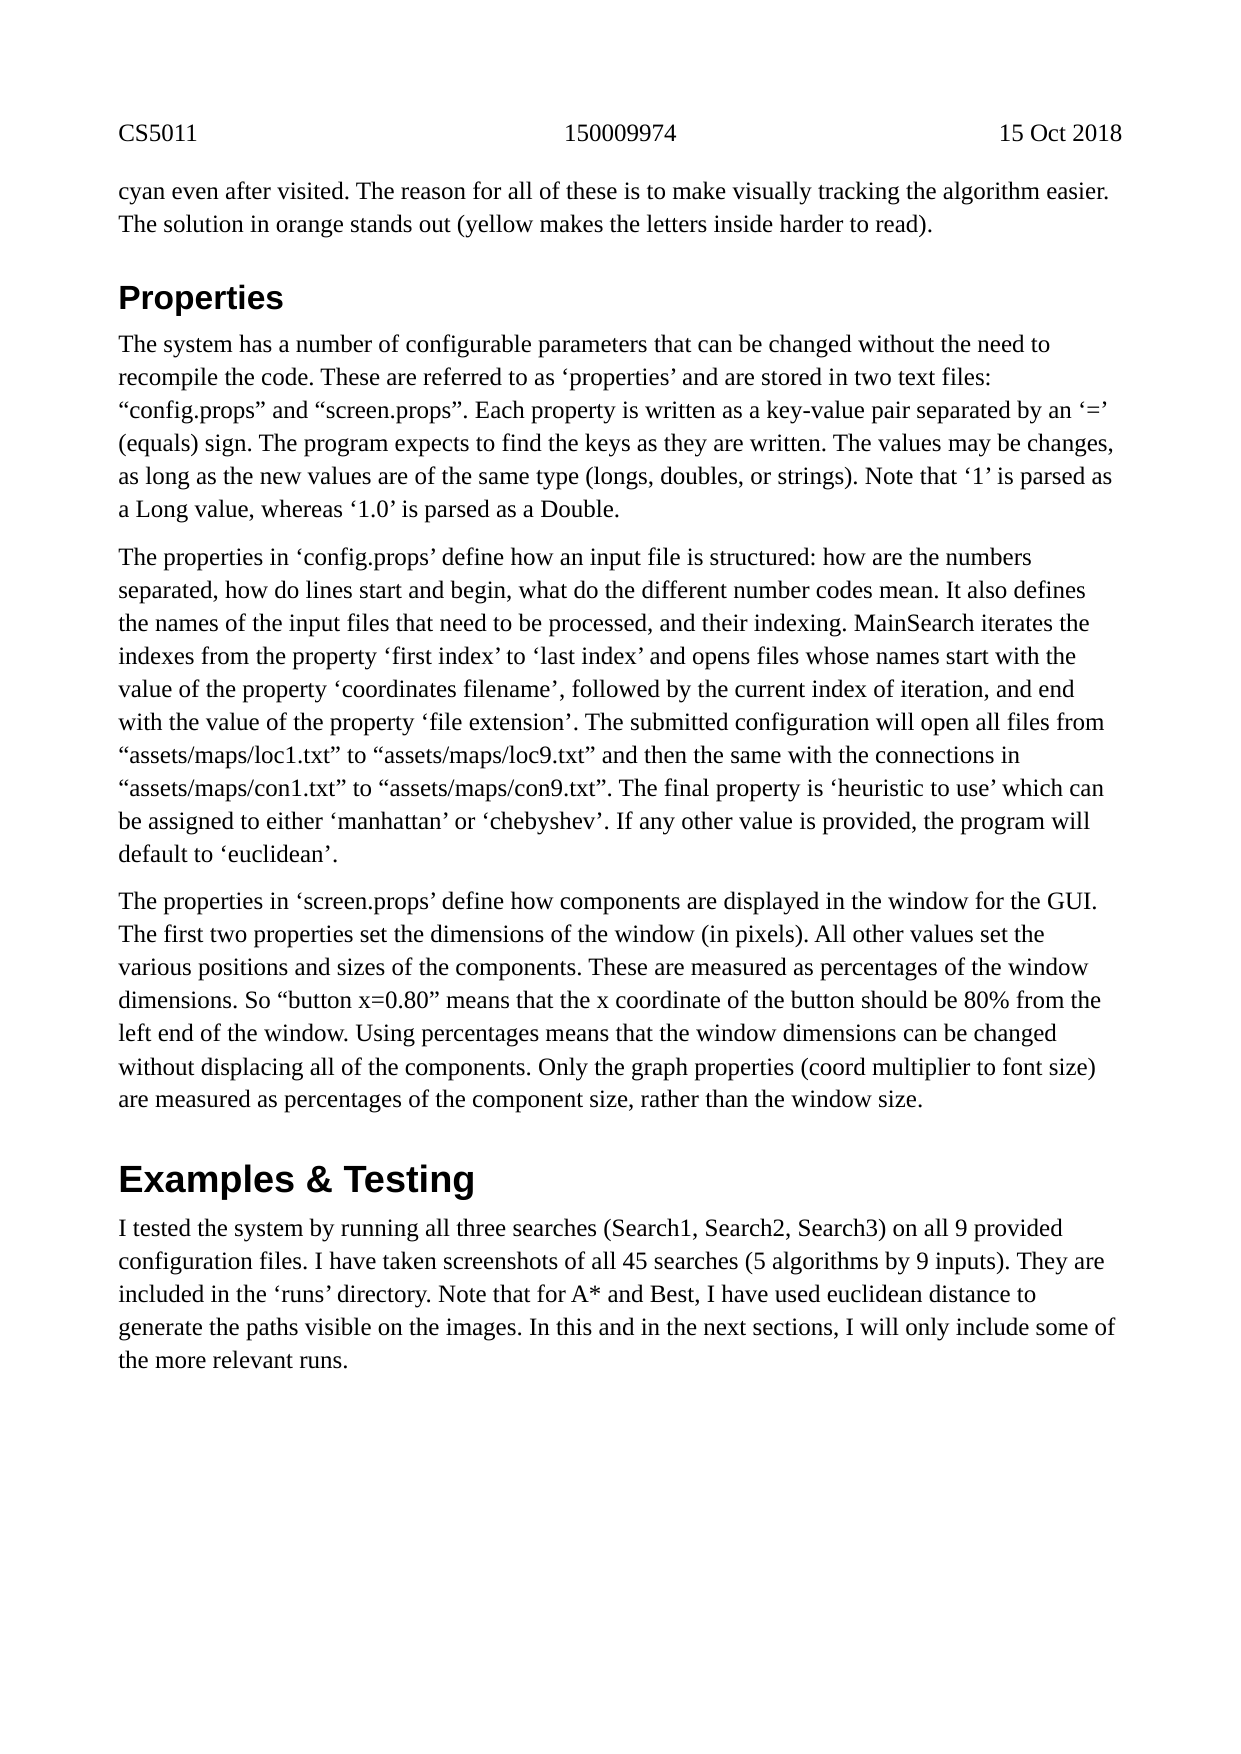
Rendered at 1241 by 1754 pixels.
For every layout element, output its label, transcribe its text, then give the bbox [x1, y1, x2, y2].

subtitle Examples & Testing [118, 1157, 1122, 1201]
subtitle Properties [118, 278, 1122, 316]
text I tested the system by running all three searches (Search1, Search2, Search3) on all 9 provided configuration files. I have taken screenshots of all 45 searches (5 algorithms by 9 inputs). They are included in the ‘runs’ directory. Note that for A* and Best, I have used euclidean distance to generate the paths visible on the images. In this and in the next sections, I will only include some of the more relevant runs. [118, 1213, 1122, 1374]
text The system has a number of configurable parameters that can be changed without the need to recompile the code. These are referred to as ‘properties’ and are stored in two text files: “config.props” and “screen.props”. Each property is written as a key-value pair separated by an ‘=’ (equals) sign. The program expects to find the keys as they are written. The values may be changes, as long as the new values are of the same type (longs, doubles, or strings). Note that ‘1’ is parsed as a Long value, whereas ‘1.0’ is parsed as a Double. [118, 329, 1122, 523]
text cyan even after visited. The reason for all of these is to make visually tracking the algorithm easier. The solution in orange stands out (yellow makes the letters inside harder to read). [118, 176, 1122, 238]
text The properties in ‘screen.props’ define how components are displayed in the window for the GUI. The first two properties set the dimensions of the window (in pixels). All other values set the various positions and sizes of the components. These are measured as percentages of the window dimensions. So “button x=0.80” means that the x coordinate of the button should be 80% from the left end of the window. Using percentages means that the window dimensions can be changed without displacing all of the components. Only the graph properties (coord multiplier to font size) are measured as percentages of the component size, rather than the window size. [118, 886, 1122, 1113]
text The properties in ‘config.props’ define how an input file is structured: how are the numbers separated, how do lines start and begin, what do the different number codes mean. It also defines the names of the input files that need to be processed, and their indexing. MainSearch iterates the indexes from the property ‘first index’ to ‘last index’ and opens files whose names start with the value of the property ‘coordinates filename’, followed by the current index of iteration, and end with the value of the property ‘file extension’. The submitted configuration will open all files from “assets/maps/loc1.txt” to “assets/maps/loc9.txt” and then the same with the connections in “assets/maps/con1.txt” to “assets/maps/con9.txt”. The final property is ‘heuristic to use’ which can be assigned to either ‘manhattan’ or ‘chebyshev’. If any other value is provided, the program will default to ‘euclidean’. [118, 542, 1122, 868]
